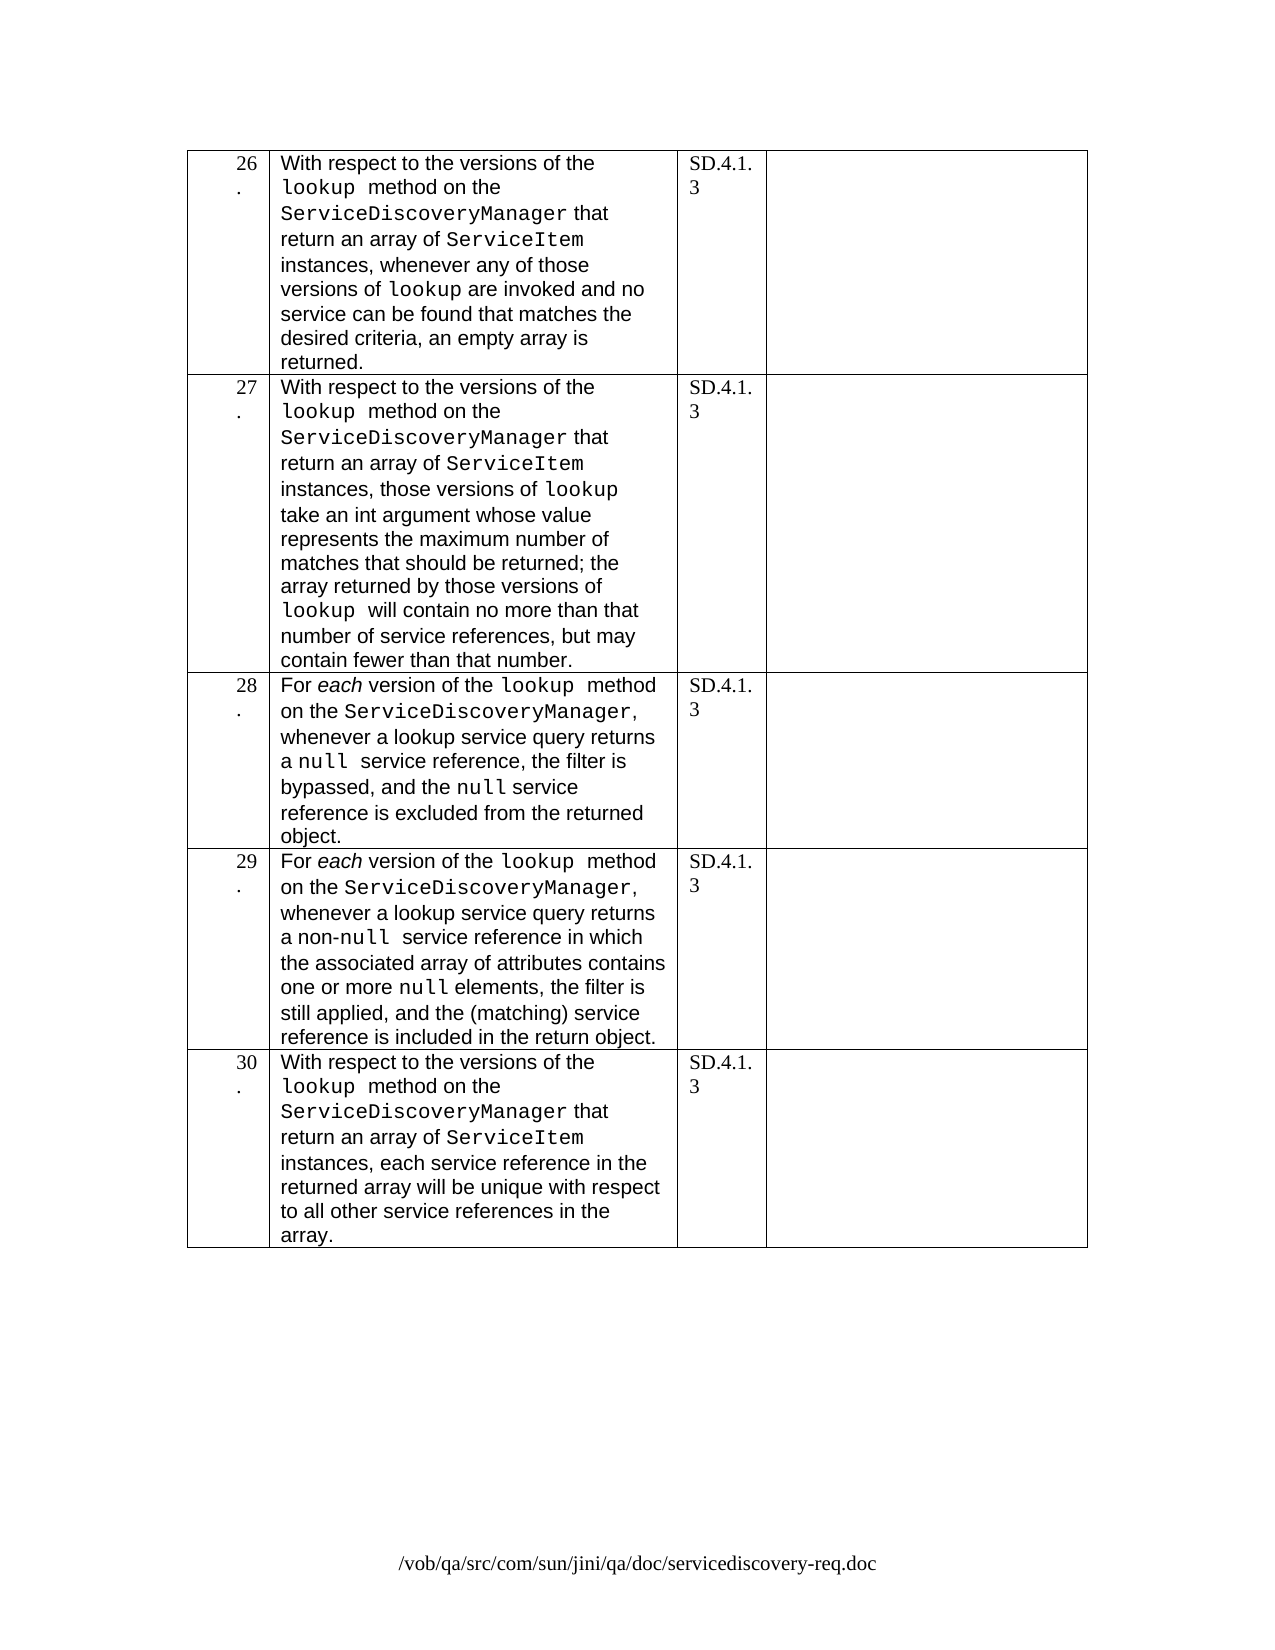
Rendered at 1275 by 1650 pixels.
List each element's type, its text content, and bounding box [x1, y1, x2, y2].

table_cell [767, 151, 1087, 374]
table_cell [188, 673, 269, 848]
table_cell SD.4.1.3 [678, 151, 766, 374]
table_cell SD.4.1.3 [678, 1050, 766, 1247]
table_cell For each version of the lookup method on the ServiceDiscoveryManager, whenever a lookup service query returns a null service reference, the filter is bypassed, and the null service reference is excluded from the returned object. [270, 673, 677, 848]
table_cell [767, 673, 1087, 848]
table_cell [188, 151, 269, 374]
table_cell [767, 849, 1087, 1048]
table_cell [767, 375, 1087, 672]
table_cell SD.4.1.3 [678, 375, 766, 672]
table_cell For each version of the lookup method on the ServiceDiscoveryManager, whenever a lookup service query returns a non-null service reference in which the associated array of attributes contains one or more null elements, the filter is still applied, and the (matching) service reference is included in the return object. [270, 849, 677, 1048]
table_cell SD.4.1.3 [678, 849, 766, 1048]
table_cell [188, 849, 269, 1048]
table_cell [188, 375, 269, 672]
table_cell With respect to the versions of the lookup method on the ServiceDiscoveryManager that return an array of ServiceItem instances, those versions of lookup take an int argument whose value represents the maximum number of matches that should be returned; the array returned by those versions of lookup will contain no more than that number of service references, but may contain fewer than that number. [270, 375, 677, 672]
table_cell [188, 1050, 269, 1247]
table_cell With respect to the versions of the lookup method on the ServiceDiscoveryManager that return an array of ServiceItem instances, each service reference in the returned array will be unique with respect to all other service references in the array. [270, 1050, 677, 1247]
table_cell With respect to the versions of the lookup method on the ServiceDiscoveryManager that return an array of ServiceItem instances, whenever any of those versions of lookup are invoked and no service can be found that matches the desired criteria, an empty array is returned. [270, 151, 677, 374]
table_cell SD.4.1.3 [678, 673, 766, 848]
table_cell [767, 1050, 1087, 1247]
